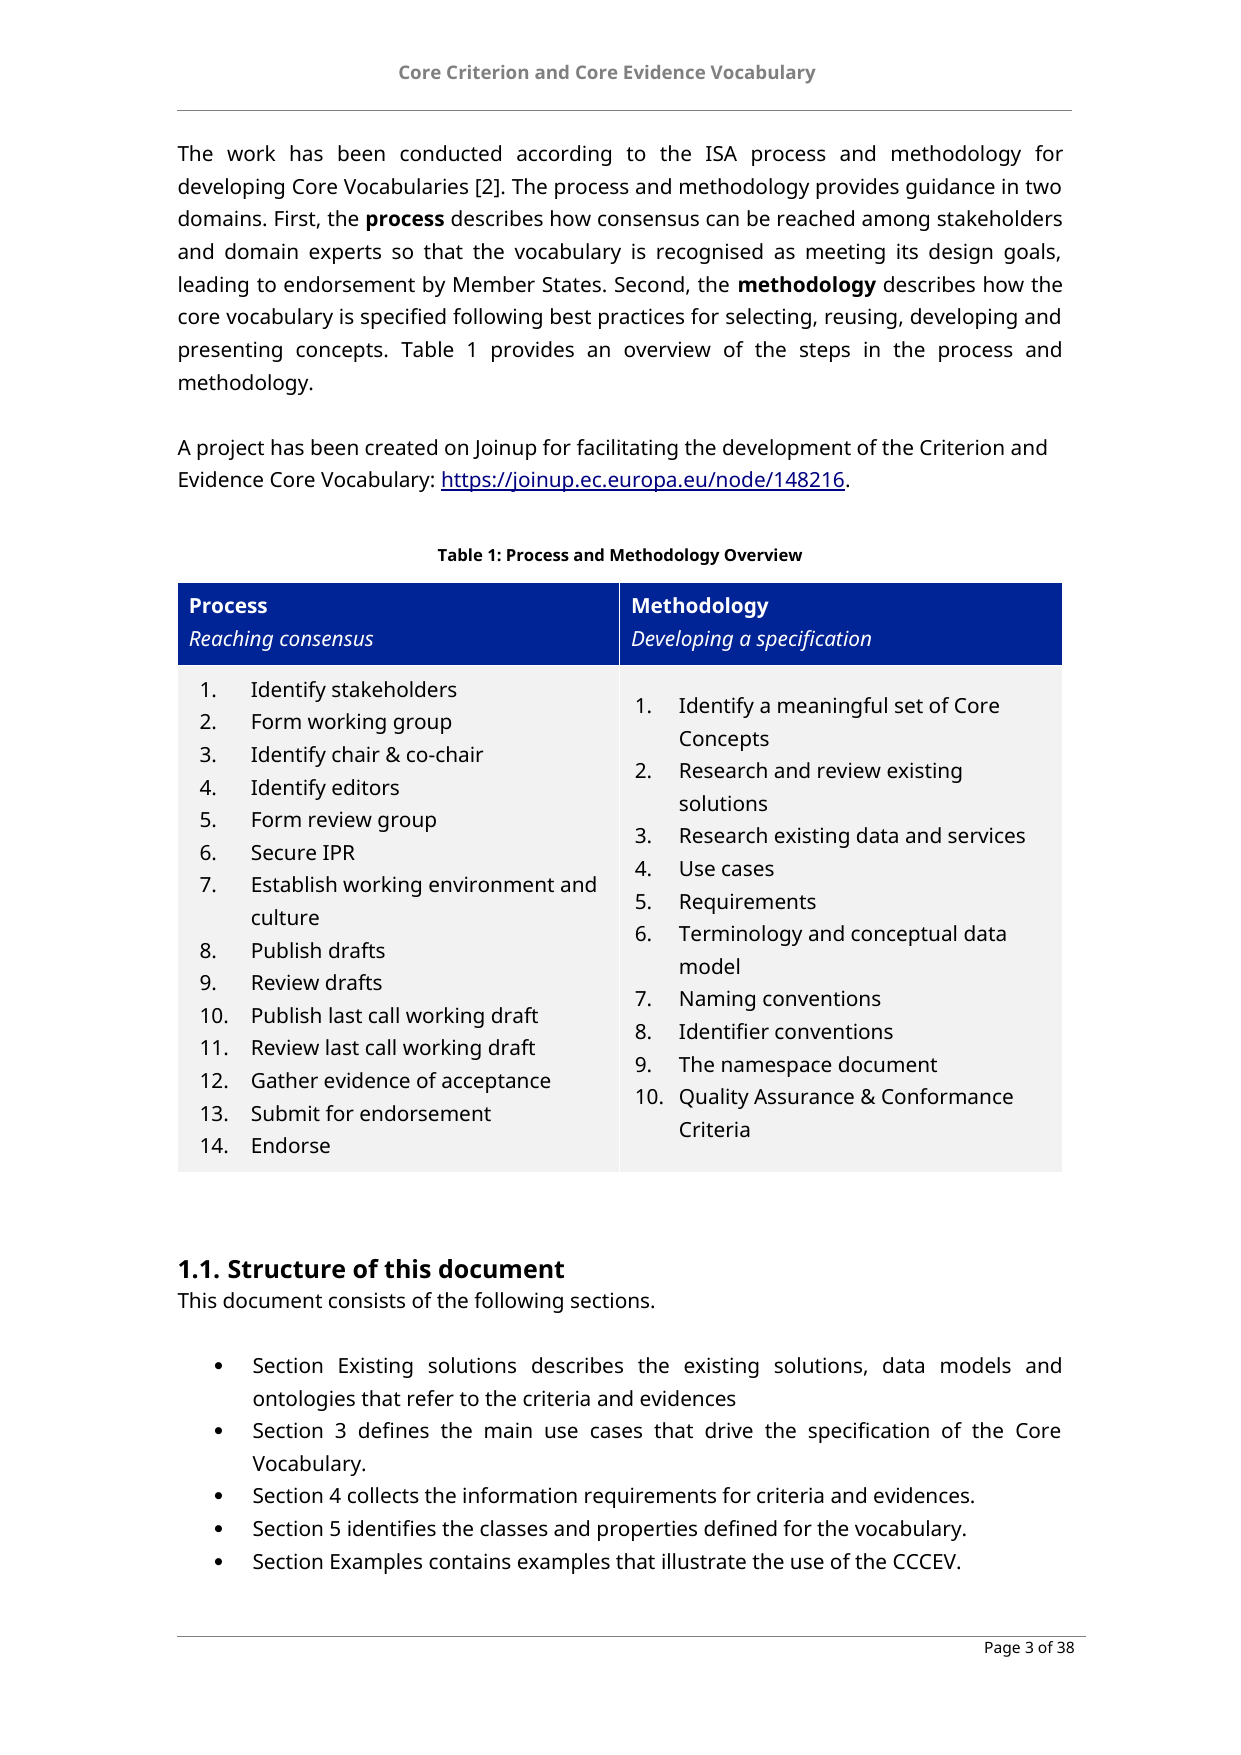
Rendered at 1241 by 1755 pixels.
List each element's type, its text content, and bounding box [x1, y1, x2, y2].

text Table 1: Process and Methodology Overview [177, 543, 1063, 566]
table_cell Identify a meaningful set of Core Concepts Research and review existing solutions Research existing data and services Use cases Requirements Terminology and conceptual data model Naming conventions Identifier conventions The namespace document Quality Assurance & Conformance Criteria [620, 666, 1062, 1172]
table_header Process Reaching consensus [178, 583, 619, 665]
list Section 2 describes the existing solutions, data models and ontologies that refer to the criteria and evidences [215, 1351, 1063, 1412]
list Section 3 defines the main use cases that drive the specification of the Core Vocabulary. [215, 1416, 1063, 1477]
text The work has been conducted according to the ISA process and methodology for developing Core Vocabularies [2]. The process and methodology provides guidance in two domains. First, the process describes how consensus can be reached among stakeholders and domain experts so that the vocabulary is recognised as meeting its design goals, leading to endorsement by Member States. Second, the methodology describes how the core vocabulary is specified following best practices for selecting, reusing, developing and presenting concepts. Table 1 provides an overview of the steps in the process and methodology. [177, 139, 1063, 396]
table_cell Identify stakeholders Form working group Identify chair & co-chair Identify editors Form review group Secure IPR Establish working environment and culture Publish drafts Review drafts Publish last call working draft Review last call working draft Gather evidence of acceptance Submit for endorsement Endorse [178, 666, 619, 1172]
table_header Methodology Developing a specification [620, 583, 1062, 665]
text This document consists of the following sections. [177, 1286, 1063, 1314]
text A project has been created on Joinup for facilitating the development of the Criterion and Evidence Core Vocabulary: https://joinup.ec.europa.eu/node/148216. [177, 433, 1063, 494]
list Section 6 contains examples that illustrate the use of the CCCEV. [215, 1547, 1063, 1575]
list Section 4 collects the information requirements for criteria and evidences. [215, 1482, 1063, 1510]
subtitle Structure of this document [177, 1252, 1063, 1286]
list Section 5 identifies the classes and properties defined for the vocabulary. [215, 1514, 1063, 1543]
